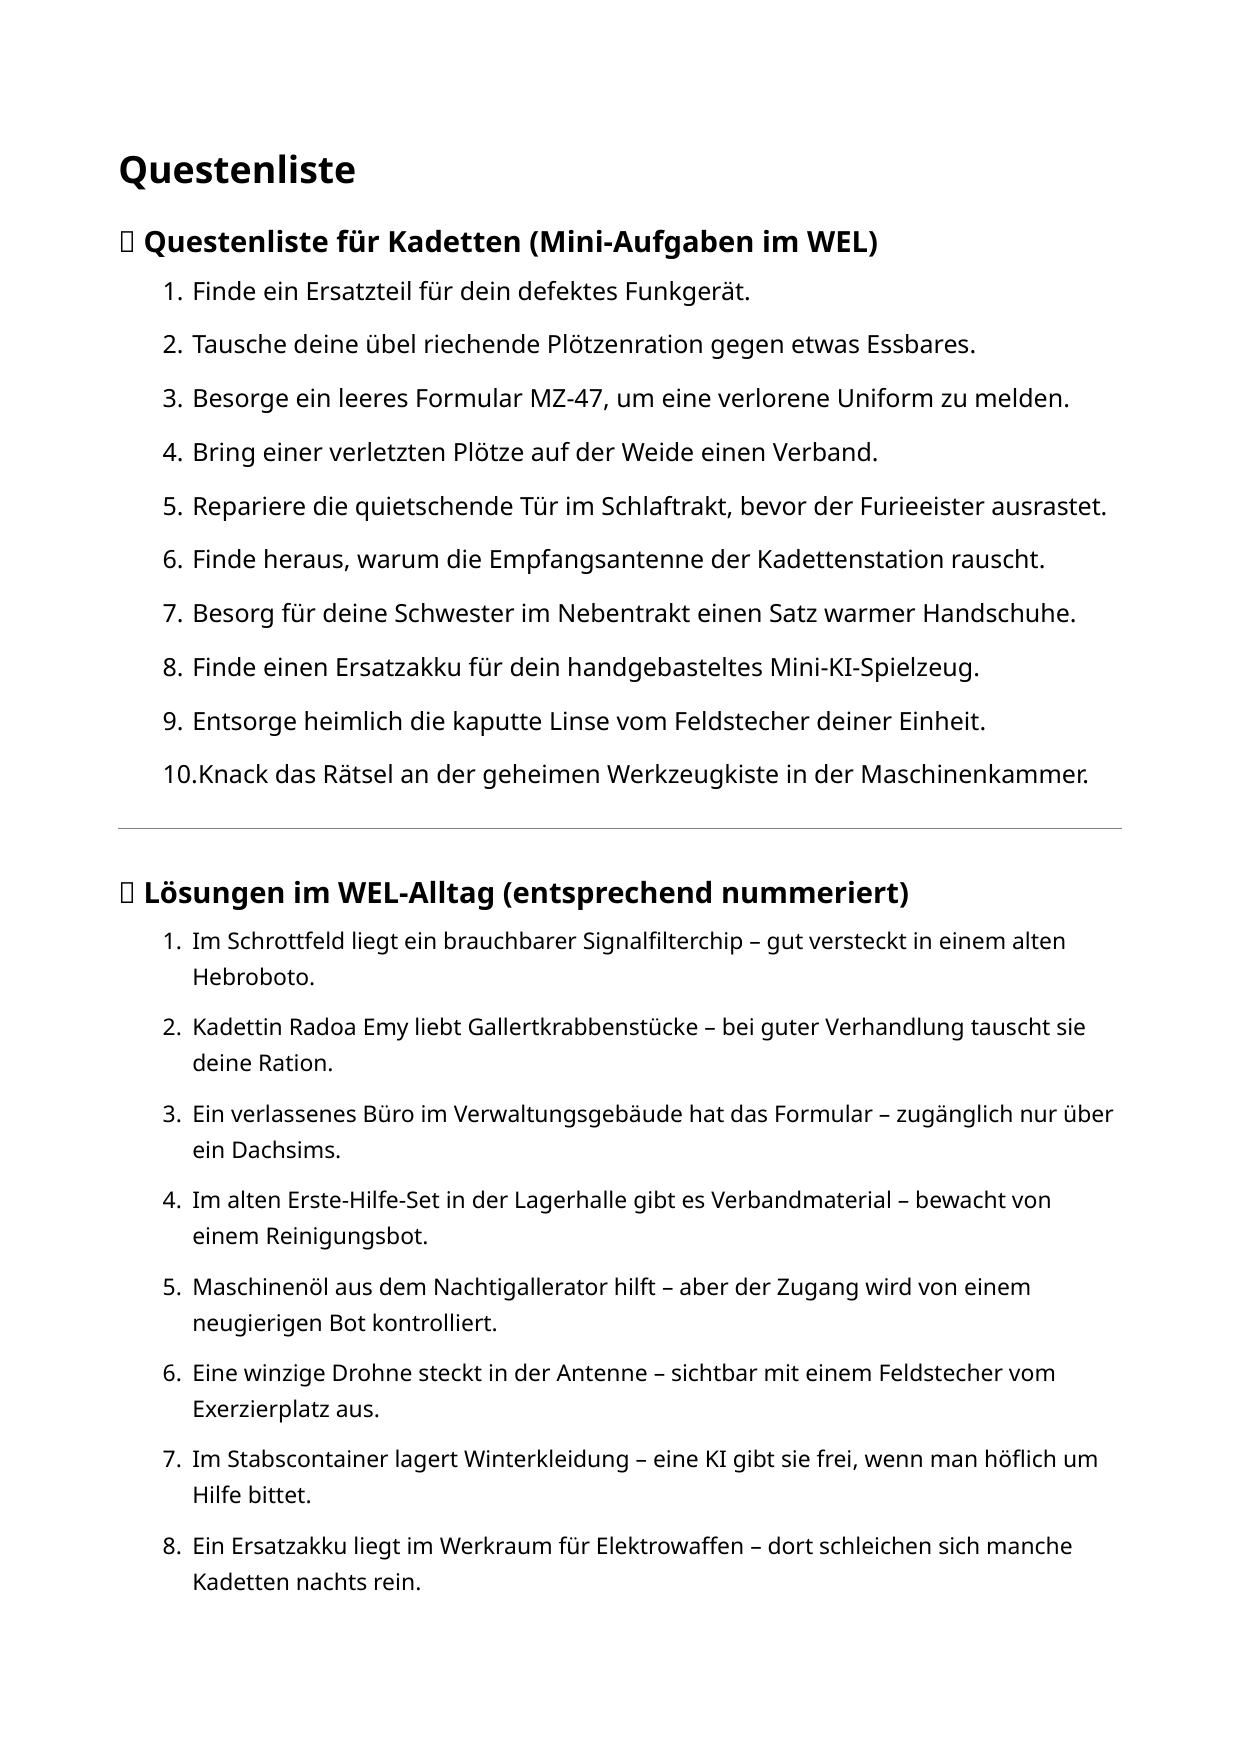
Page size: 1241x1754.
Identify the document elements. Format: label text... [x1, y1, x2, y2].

list Im alten Erste-Hilfe-Set in der Lagerhalle gibt es Verbandmaterial – bewacht von einem Reinigungsbot. [162, 1184, 1122, 1251]
list Maschinenöl aus dem Nachtigallerator hilft – aber der Zugang wird von einem neugierigen Bot kontrolliert. [162, 1271, 1122, 1338]
subtitle 🎯 Questenliste für Kadetten (Mini-Aufgaben im WEL) [118, 221, 1122, 261]
list Knack das Rätsel an der geheimen Werkzeugkiste in der Maschinenkammer. [162, 757, 1122, 791]
list Eine winzige Drohne steckt in der Antenne – sichtbar mit einem Feldstecher vom Exerzierplatz aus. [162, 1357, 1122, 1424]
list Entsorge heimlich die kaputte Linse vom Feldstecher deiner Einheit. [162, 703, 1122, 737]
subtitle ✅ Lösungen im WEL-Alltag (entsprechend nummeriert) [118, 872, 1122, 912]
list Finde ein Ersatzteil für dein defektes Funkgerät. [162, 273, 1122, 307]
subtitle Questenliste [118, 143, 1122, 194]
list Finde einen Ersatzakku für dein handgebasteltes Mini-KI-Spielzeug. [162, 650, 1122, 684]
list Tausche deine übel riechende Plötzenration gegen etwas Essbares. [162, 327, 1122, 361]
list Repariere die quietschende Tür im Schlaftrakt, bevor der Furieeister ausrastet. [162, 488, 1122, 522]
list Kadettin Radoa Emy liebt Gallertkrabbenstücke – bei guter Verhandlung tauscht sie deine Ration. [162, 1011, 1122, 1078]
list Im Schrottfeld liegt ein brauchbarer Signalfilterchip – gut versteckt in einem alten Hebroboto. [162, 925, 1122, 992]
list Finde heraus, warum die Empfangsantenne der Kadettenstation rauscht. [162, 542, 1122, 576]
list Ein verlassenes Büro im Verwaltungsgebäude hat das Formular – zugänglich nur über ein Dachsims. [162, 1098, 1122, 1165]
list Im Stabscontainer lagert Winterkleidung – eine KI gibt sie frei, wenn man höflich um Hilfe bittet. [162, 1443, 1122, 1511]
list Ein Ersatzakku liegt im Werkraum für Elektrowaffen – dort schleichen sich manche Kadetten nachts rein. [162, 1530, 1122, 1597]
list Bring einer verletzten Plötze auf der Weide einen Verband. [162, 435, 1122, 469]
list Besorg für deine Schwester im Nebentrakt einen Satz warmer Handschuhe. [162, 596, 1122, 630]
list Besorge ein leeres Formular MZ-47, um eine verlorene Uniform zu melden. [162, 381, 1122, 415]
